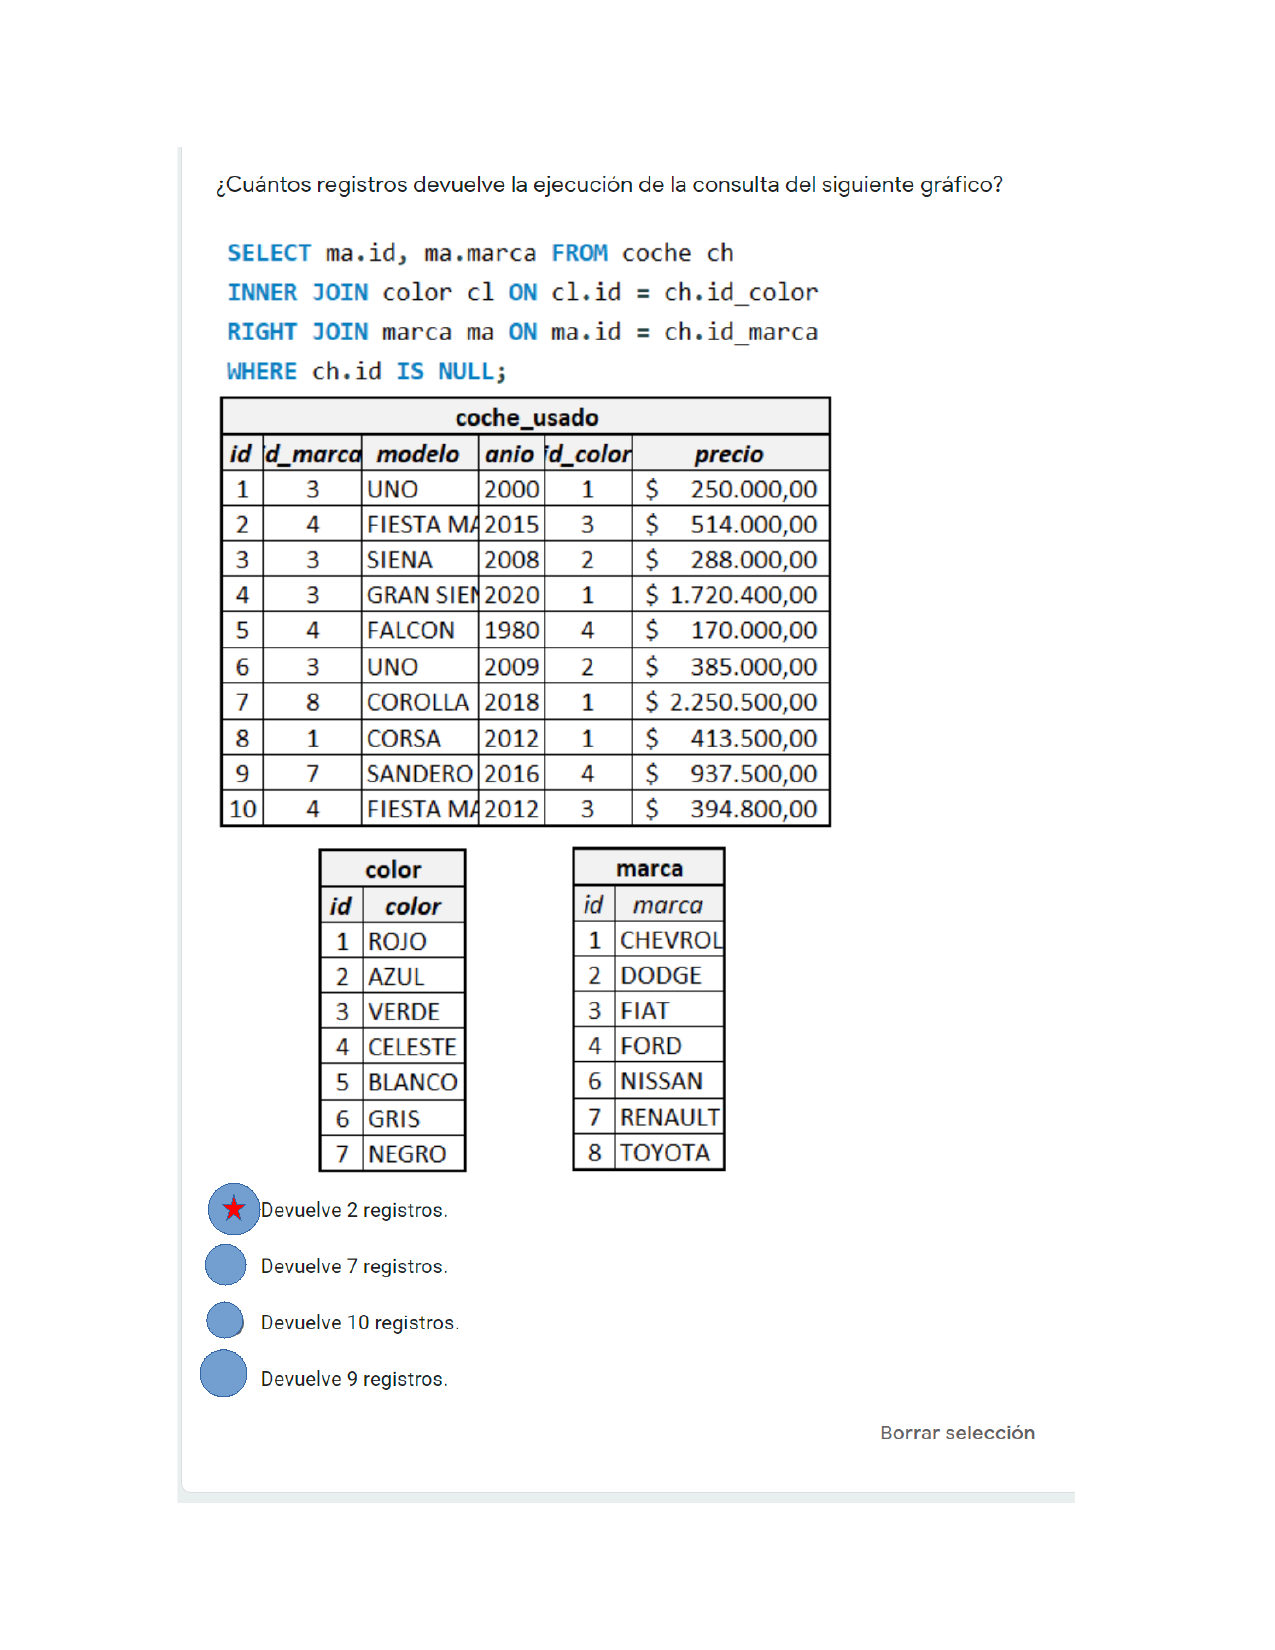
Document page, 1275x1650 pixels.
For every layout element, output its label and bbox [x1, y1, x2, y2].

picture [177, 147, 1075, 1503]
